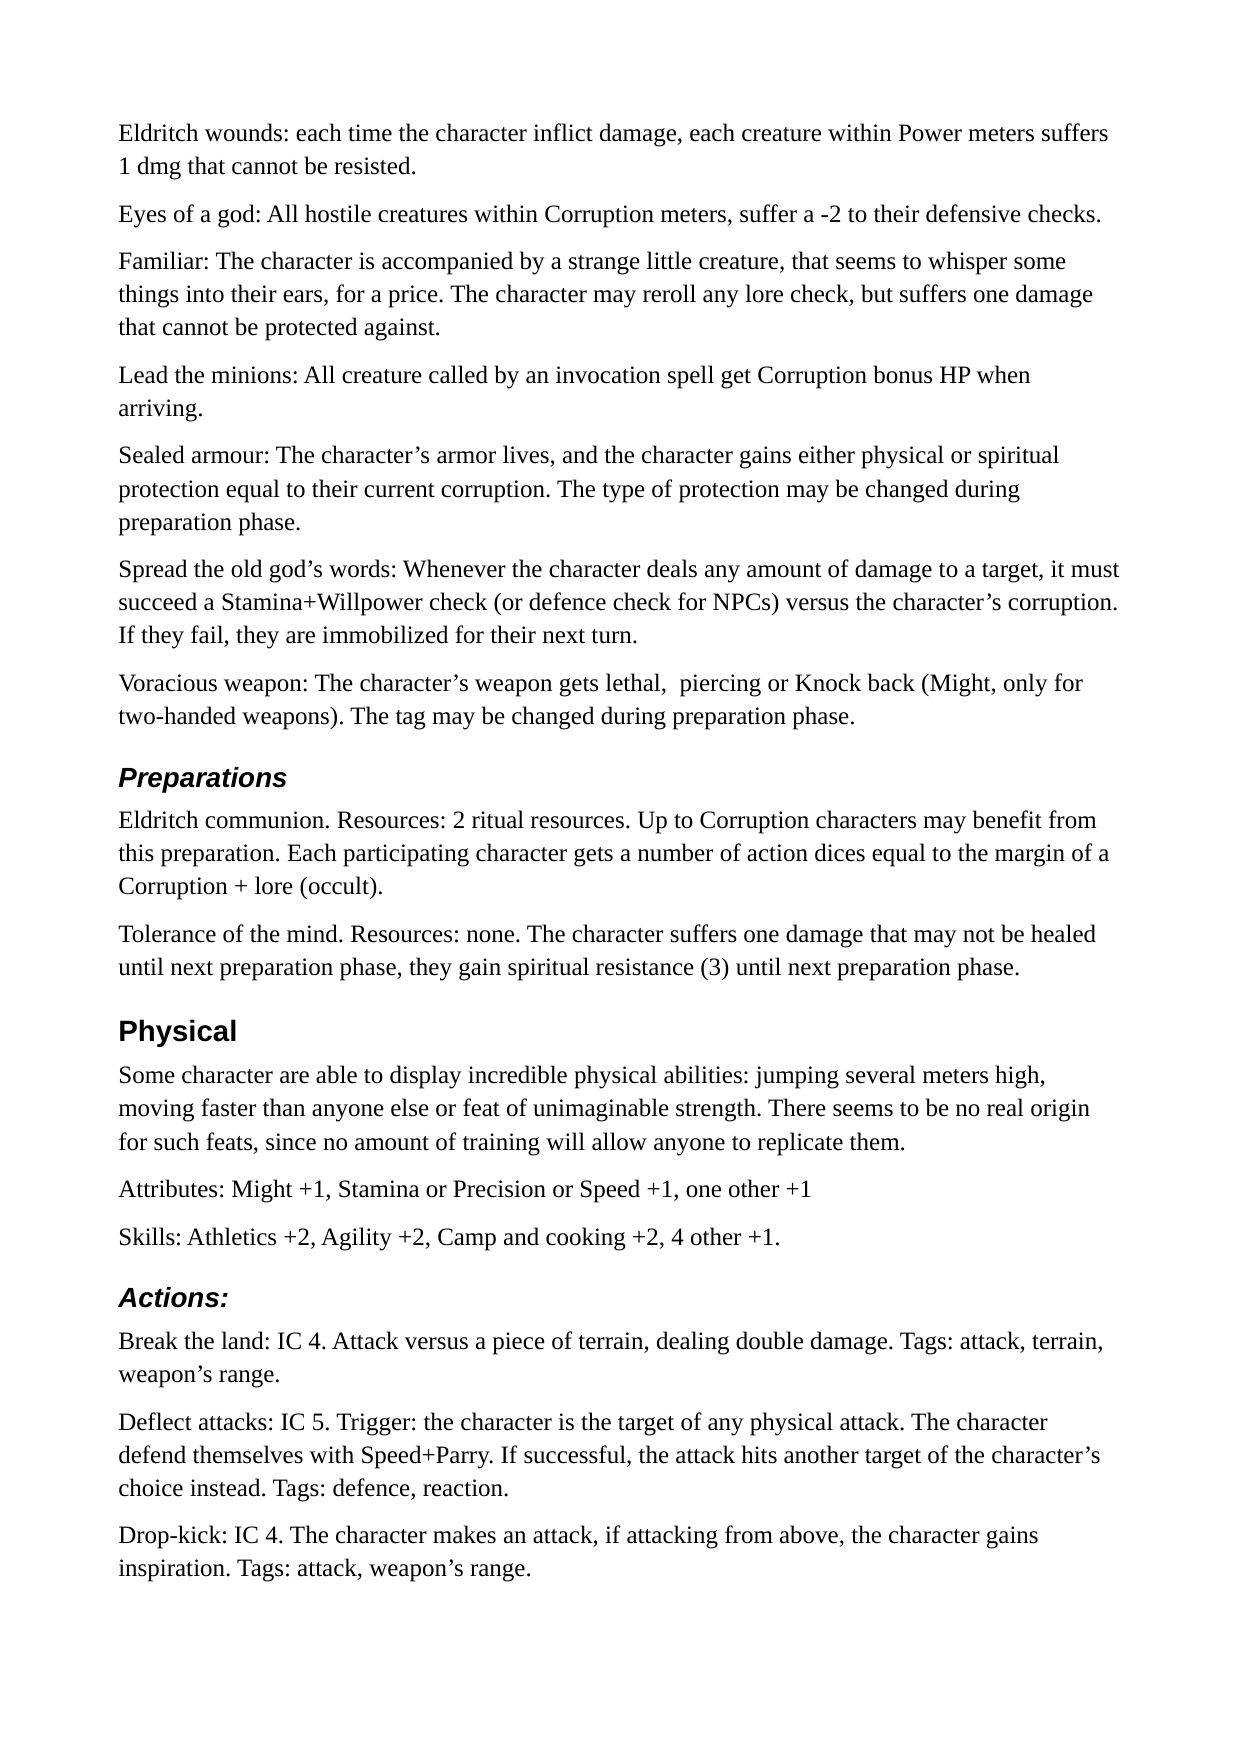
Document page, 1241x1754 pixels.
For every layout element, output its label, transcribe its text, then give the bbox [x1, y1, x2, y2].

subtitle Preparations [118, 761, 1122, 793]
text Deflect attacks: IC 5. Trigger: the character is the target of any physical attack. The character defend themselves with Speed+Parry. If successful, the attack hits another target of the character’s choice instead. Tags: defence, reaction. [118, 1407, 1122, 1502]
text Some character are able to display incredible physical abilities: jumping several meters high, moving faster than anyone else or feat of unimaginable strength. There seems to be no real origin for such feats, since no amount of training will allow anyone to replicate them. [118, 1061, 1122, 1155]
text Eldritch communion. Resources: 2 ritual resources. Up to Corruption characters may benefit from this preparation. Each participating character gets a number of action dices equal to the margin of a Corruption + lore (occult). [118, 805, 1122, 900]
text Familiar: The character is accompanied by a strange little creature, that seems to whisper some things into their ears, for a price. The character may reroll any lore check, but suffers one damage that cannot be protected against. [118, 246, 1122, 341]
text Drop-kick: IC 4. The character makes an attack, if attacking from above, the character gains inspiration. Tags: attack, weapon’s range. [118, 1521, 1122, 1582]
text Voracious weapon: The character’s weapon gets lethal, piercing or Knock back (Might, only for two-handed weapons). The tag may be changed during preparation phase. [118, 668, 1122, 730]
text Attributes: Might +1, Stamina or Precision or Speed +1, one other +1 [118, 1174, 1122, 1203]
text Skills: Athletics +2, Agility +2, Camp and cooking +2, 4 other +1. [118, 1222, 1122, 1251]
text Break the land: IC 4. Attack versus a piece of terrain, dealing double damage. Tags: attack, terrain, weapon’s range. [118, 1326, 1122, 1388]
text Spread the old god’s words: Whenever the character deals any amount of damage to a target, it must succeed a Stamina+Willpower check (or defence check for NPCs) versus the character’s corruption. If they fail, they are immobilized for their next turn. [118, 554, 1122, 649]
text Lead the minions: All creature called by an invocation spell get Corruption bonus HP when arriving. [118, 360, 1122, 422]
text Sealed armour: The character’s armor lives, and the character gains either physical or spiritual protection equal to their current corruption. The type of protection may be changed during preparation phase. [118, 441, 1122, 535]
subtitle Actions: [118, 1282, 1122, 1314]
text Eyes of a god: All hostile creatures within Corruption meters, suffer a -2 to their defensive checks. [118, 199, 1122, 227]
text Eldritch wounds: each time the character inflict damage, each creature within Power meters suffers 1 dmg that cannot be resisted. [118, 118, 1122, 180]
text Tolerance of the mind. Resources: none. The character suffers one damage that may not be healed until next preparation phase, they gain spiritual resistance (3) until next preparation phase. [118, 919, 1122, 981]
subtitle Physical [118, 1014, 1122, 1048]
